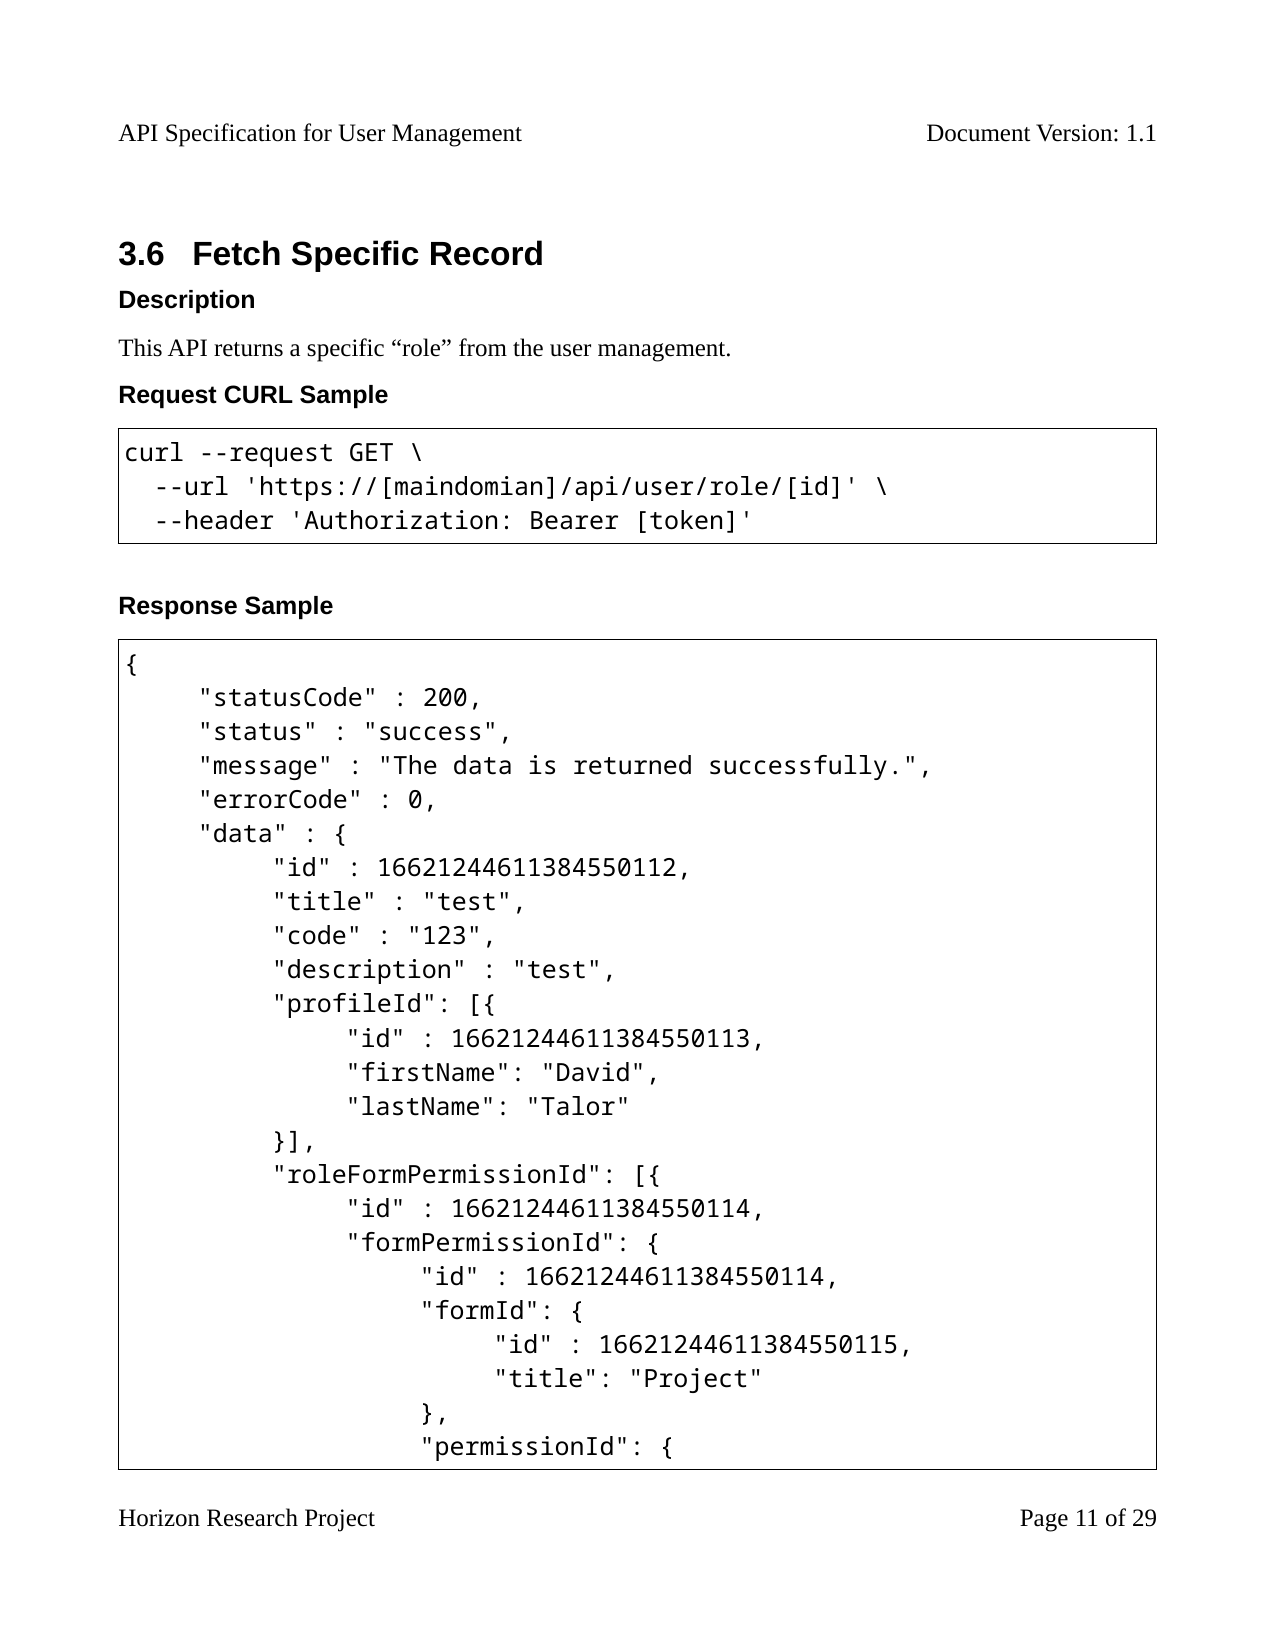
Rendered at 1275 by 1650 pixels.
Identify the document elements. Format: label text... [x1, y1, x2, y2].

text Response Sample [118, 591, 1157, 620]
table_header { "statusCode" : 200, "status" : "success", "message" : "The data is returned successfully.", "errorCode" : 0, "data" : { "id" : 16621244611384550112, "title" : "test", "code" : "123", "description" : "test", "profileId": [{ "id" : 16621244611384550113, "firstName": "David", "lastName": "Talor" }], "roleFormPermissionId": [{ "id" : 16621244611384550114, "formPermissionId": { "id" : 16621244611384550114, "formId": { "id" : 16621244611384550115, "title": "Project" }, "permissionId": { [119, 640, 1156, 1469]
text Request CURL Sample [118, 380, 1157, 409]
table_header curl --request GET \ --url 'https://[maindomian]/api/user/role/[id]' \ --header 'Authorization: Bearer [token]' [119, 429, 1156, 542]
text This API returns a specific “role” from the user management. [118, 333, 1157, 361]
subtitle Fetch Specific Record [118, 234, 1157, 272]
text Description [118, 285, 1157, 314]
